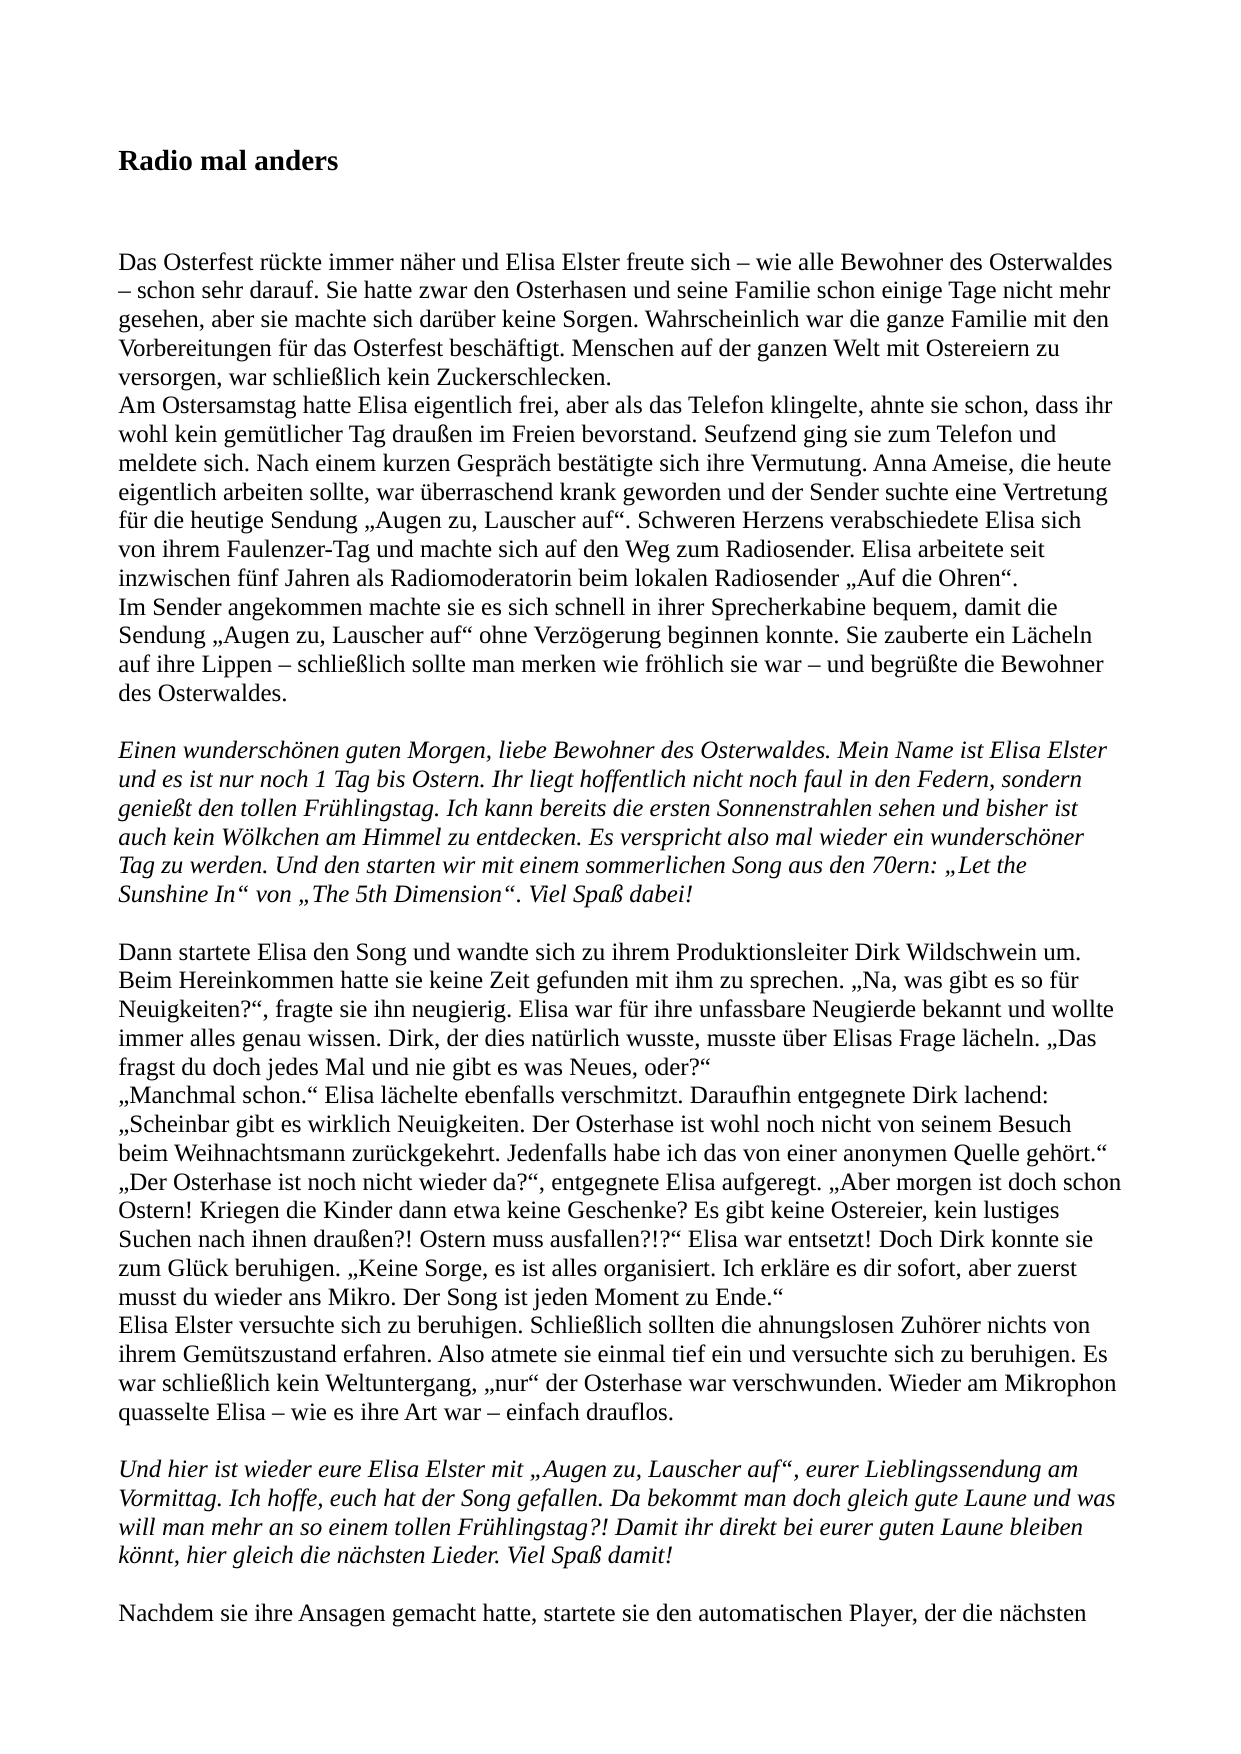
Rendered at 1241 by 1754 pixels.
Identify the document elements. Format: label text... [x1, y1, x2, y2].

text Das Osterfest rückte immer näher und Elisa Elster freute sich – wie alle Bewohner des Osterwaldes – schon sehr darauf. Sie hatte zwar den Osterhasen und seine Familie schon einige Tage nicht mehr gesehen, aber sie machte sich darüber keine Sorgen. Wahrscheinlich war die ganze Familie mit den Vorbereitungen für das Osterfest beschäftigt. Menschen auf der ganzen Welt mit Ostereiern zu versorgen, war schließlich kein Zuckerschlecken. Am Ostersamstag hatte Elisa eigentlich frei, aber als das Telefon klingelte, ahnte sie schon, dass ihr wohl kein gemütlicher Tag draußen im Freien bevorstand. Seufzend ging sie zum Telefon und meldete sich. Nach einem kurzen Gespräch bestätigte sich ihre Vermutung. Anna Ameise, die heute eigentlich arbeiten sollte, war überraschend krank geworden und der Sender suchte eine Vertretung für die heutige Sendung „Augen zu, Lauscher auf“. Schweren Herzens verabschiedete Elisa sich von ihrem Faulenzer-Tag und machte sich auf den Weg zum Radiosender. Elisa arbeitete seit inzwischen fünf Jahren als Radiomoderatorin beim lokalen Radiosender „Auf die Ohren“. Im Sender angekommen machte sie es sich schnell in ihrer Sprecherkabine bequem, damit die Sendung „Augen zu, Lauscher auf“ ohne Verzögerung beginnen konnte. Sie zauberte ein Lächeln auf ihre Lippen – schließlich sollte man merken wie fröhlich sie war – und begrüßte die Bewohner des Osterwaldes. Einen wunderschönen guten Morgen, liebe Bewohner des Osterwaldes. Mein Name ist Elisa Elster und es ist nur noch 1 Tag bis Ostern. Ihr liegt hoffentlich nicht noch faul in den Federn, sondern genießt den tollen Frühlingstag. Ich kann bereits die ersten Sonnenstrahlen sehen und bisher ist auch kein Wölkchen am Himmel zu entdecken. Es verspricht also mal wieder ein wunderschöner Tag zu werden. Und den starten wir mit einem sommerlichen Song aus den 70ern: „Let the Sunshine In“ von „The 5th Dimension“. Viel Spaß dabei! Dann startete Elisa den Song und wandte sich zu ihrem Produktionsleiter Dirk Wildschwein um. Beim Hereinkommen hatte sie keine Zeit gefunden mit ihm zu sprechen. „Na, was gibt es so für Neuigkeiten?“, fragte sie ihn neugierig. Elisa war für ihre unfassbare Neugierde bekannt und wollte immer alles genau wissen. Dirk, der dies natürlich wusste, musste über Elisas Frage lächeln. „Das fragst du doch jedes Mal und nie gibt es was Neues, oder?“ „Manchmal schon.“ Elisa lächelte ebenfalls verschmitzt. Daraufhin entgegnete Dirk lachend: „Scheinbar gibt es wirklich Neuigkeiten. Der Osterhase ist wohl noch nicht von seinem Besuch beim Weihnachtsmann zurückgekehrt. Jedenfalls habe ich das von einer anonymen Quelle gehört.“ „Der Osterhase ist noch nicht wieder da?“, entgegnete Elisa aufgeregt. „Aber morgen ist doch schon Ostern! Kriegen die Kinder dann etwa keine Geschenke? Es gibt keine Ostereier, kein lustiges Suchen nach ihnen draußen?! Ostern muss ausfallen?!?“ Elisa war entsetzt! Doch Dirk konnte sie zum Glück beruhigen. „Keine Sorge, es ist alles organisiert. Ich erkläre es dir sofort, aber zuerst musst du wieder ans Mikro. Der Song ist jeden Moment zu Ende.“ Elisa Elster versuchte sich zu beruhigen. Schließlich sollten die ahnungslosen Zuhörer nichts von ihrem Gemütszustand erfahren. Also atmete sie einmal tief ein und versuchte sich zu beruhigen. Es war schließlich kein Weltuntergang, „nur“ der Osterhase war verschwunden. Wieder am Mikrophon quasselte Elisa – wie es ihre Art war – einfach drauflos. Und hier ist wieder eure Elisa Elster mit „Augen zu, Lauscher auf“, eurer Lieblingssendung am Vormittag. Ich hoffe, euch hat der Song gefallen. Da bekommt man doch gleich gute Laune und was will man mehr an so einem tollen Frühlingstag?! Damit ihr direkt bei eurer guten Laune bleiben könnt, hier gleich die nächsten Lieder. Viel Spaß damit! Nachdem sie ihre Ansagen gemacht hatte, startete sie den automatischen Player, der die nächsten [118, 189, 1122, 1627]
subtitle Radio mal anders [118, 143, 1122, 177]
